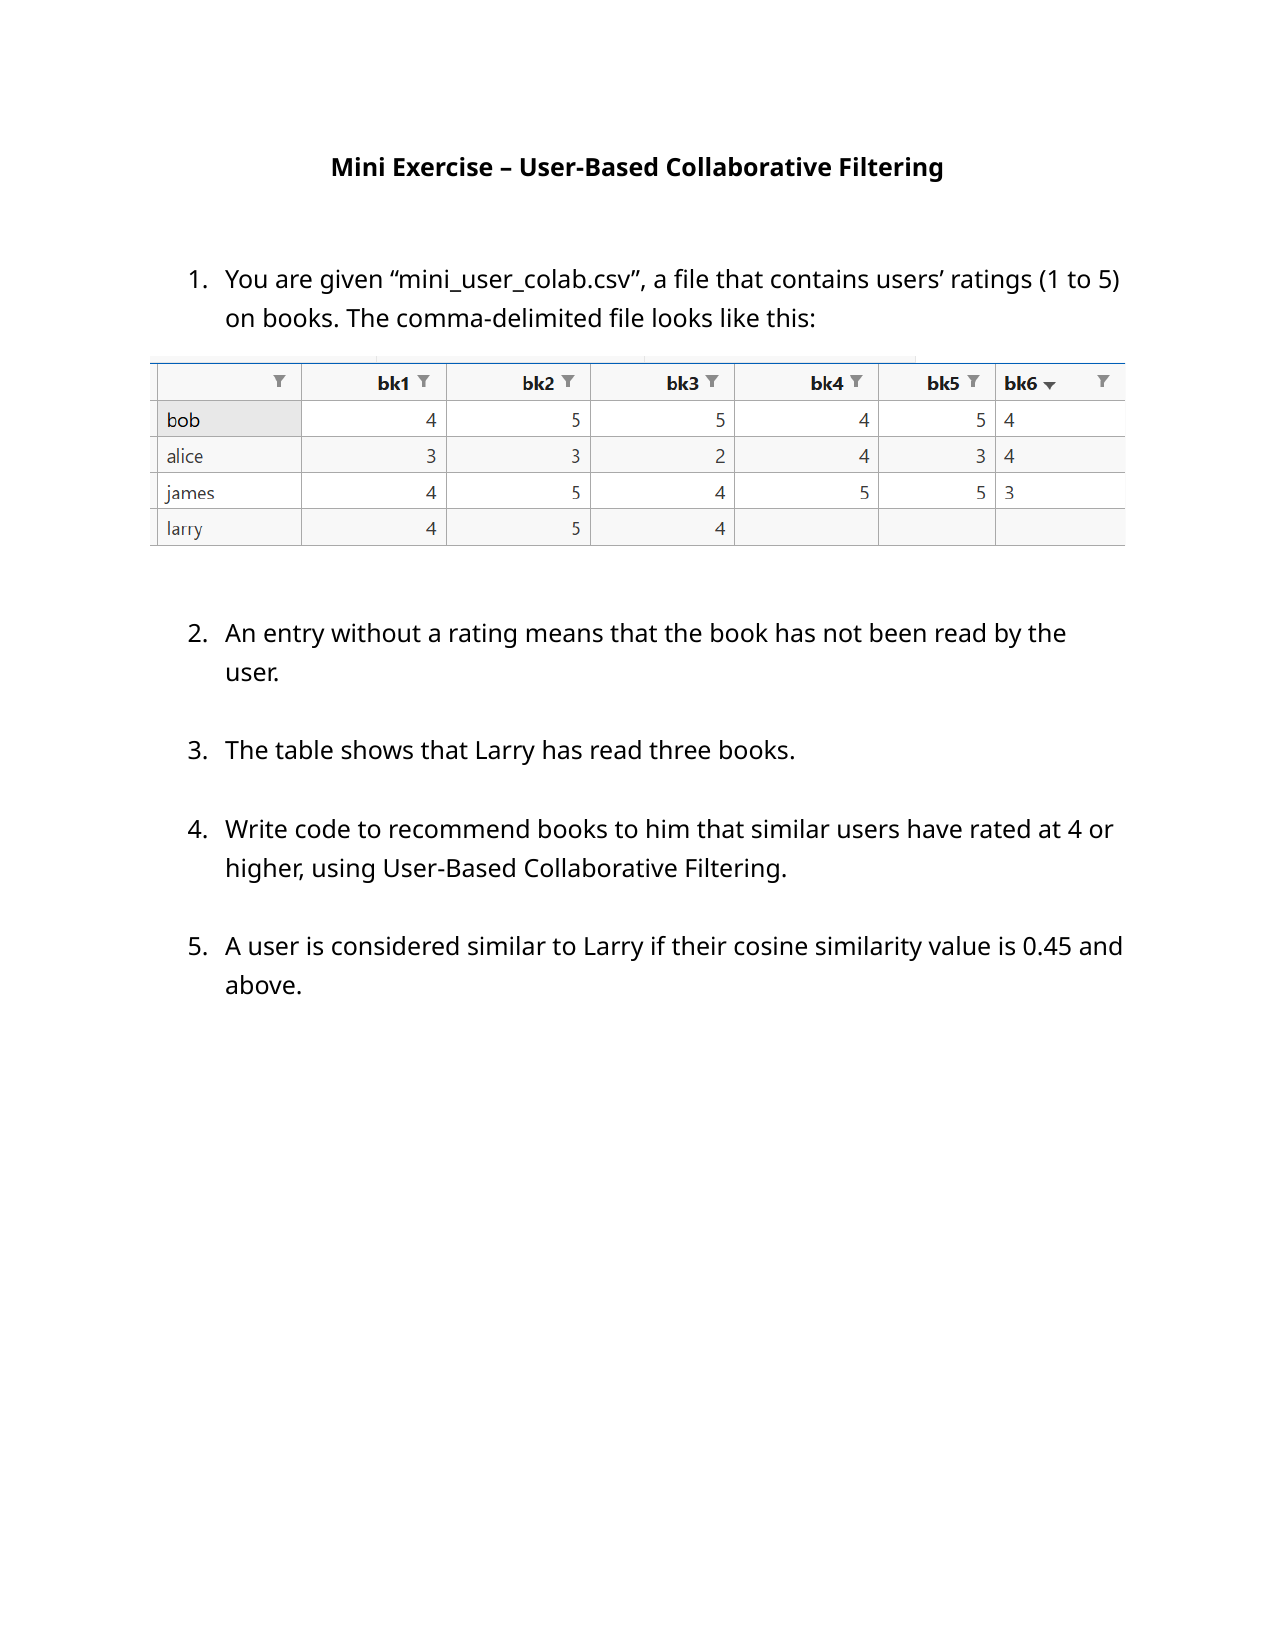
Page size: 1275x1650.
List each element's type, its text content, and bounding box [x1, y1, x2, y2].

list An entry without a rating means that the book has not been read by the user. [187, 615, 1125, 689]
list You are given “mini_user_colab.csv”, a file that contains users’ ratings (1 to 5) on books. The comma-delimited file looks like this: [187, 262, 1125, 335]
list Write code to recommend books to him that similar users have rated at 4 or higher, using User-Based Collaborative Filtering. [187, 811, 1125, 884]
list A user is considered similar to Larry if their cosine similarity value is 0.45 and above. [187, 929, 1125, 1002]
text Mini Exercise – User-Based Collaborative Filtering [150, 150, 1125, 184]
list The table shows that Larry has read three books. [187, 733, 1125, 767]
